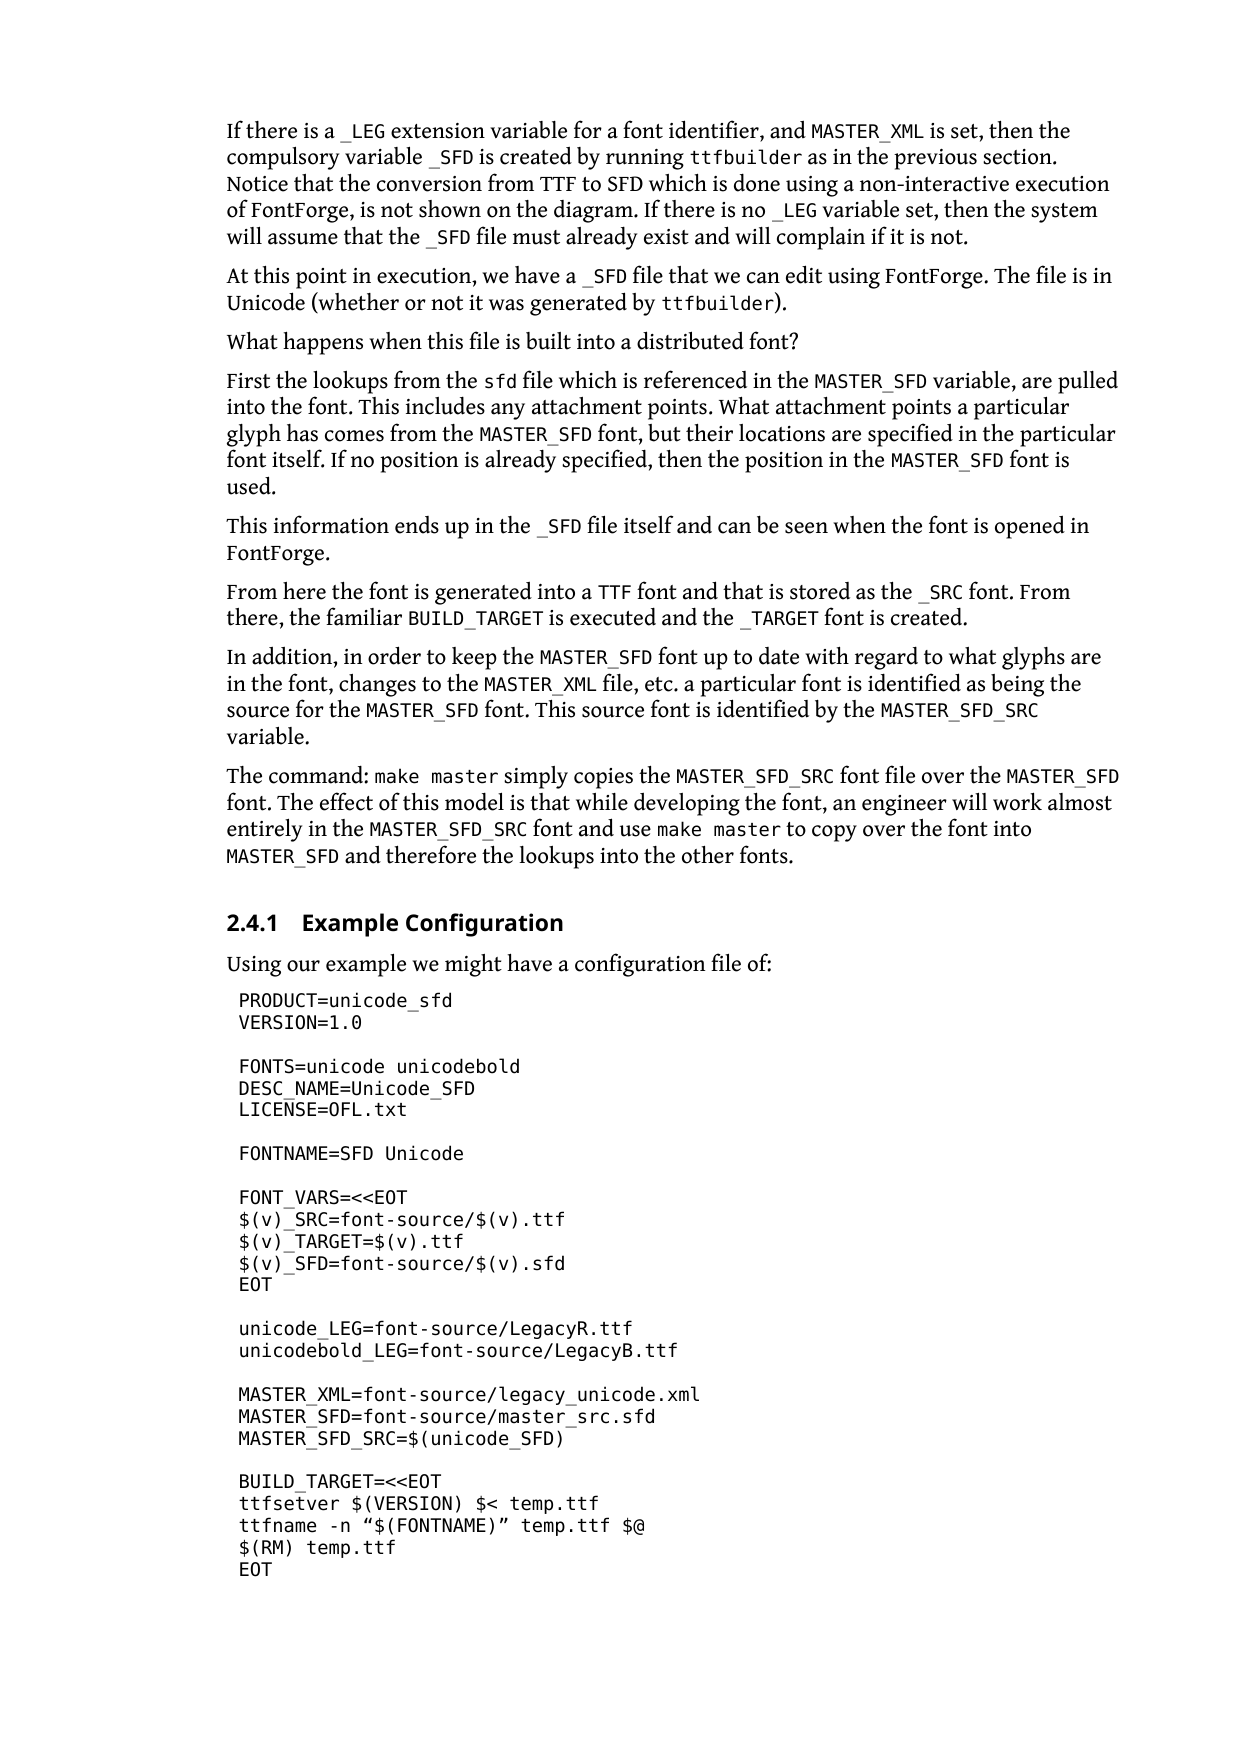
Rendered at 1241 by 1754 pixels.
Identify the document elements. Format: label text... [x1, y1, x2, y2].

text LICENSE=OFL.txt [238, 1099, 1122, 1121]
text $(RM) temp.ttf [238, 1537, 1122, 1559]
text The command: make master simply copies the MASTER_SFD_SRC font file over the MASTER_SFD font. The effect of this model is that while developing the font, an engineer will work almost entirely in the MASTER_SFD_SRC font and use make master to copy over the font into MASTER_SFD and therefore the lookups into the other fonts. [226, 763, 1122, 870]
text Using our example we might have a configuration file of: [226, 951, 1122, 977]
text EOT [238, 1559, 1122, 1581]
text MASTER_SFD_SRC=$(unicode_SFD) [238, 1427, 1122, 1449]
text FONTS=unicode unicodebold [238, 1056, 1122, 1077]
text MASTER_SFD=font-source/master_src.sfd [238, 1406, 1122, 1427]
text $(v)_TARGET=$(v).ttf [238, 1231, 1122, 1252]
text $(v)_SRC=font-source/$(v).ttf [238, 1209, 1122, 1231]
text First the lookups from the sfd file which is referenced in the MASTER_SFD variable, are pulled into the font. This includes any attachment points. What attachment points a particular glyph has comes from the MASTER_SFD font, but their locations are specified in the particular font itself. If no position is already specified, then the position in the MASTER_SFD font is used. [226, 368, 1122, 501]
text In addition, in order to keep the MASTER_SFD font up to date with regard to what glyphs are in the font, changes to the MASTER_XML file, etc. a particular font is identified as being the source for the MASTER_SFD font. This source font is identified by the MASTER_SFD_SRC variable. [226, 645, 1122, 751]
text BUILD_TARGET=<<EOT [238, 1471, 1122, 1493]
text ttfname -n “$(FONTNAME)” temp.ttf $@ [238, 1515, 1122, 1537]
text From here the font is generated into a TTF font and that is stored as the _SRC font. From there, the familiar BUILD_TARGET is executed and the _TARGET font is created. [226, 579, 1122, 632]
text ttfsetver $(VERSION) $< temp.ttf [238, 1493, 1122, 1515]
text FONT_VARS=<<EOT [238, 1187, 1122, 1209]
text FONTNAME=SFD Unicode [238, 1143, 1122, 1165]
subtitle Example Configuration [226, 907, 1122, 938]
text $(v)_SFD=font-source/$(v).sfd [238, 1252, 1122, 1274]
text VERSION=1.0 [238, 1012, 1122, 1034]
text What happens when this file is built into a distributed font? [226, 329, 1122, 356]
text If there is a _LEG extension variable for a font identifier, and MASTER_XML is set, then the compulsory variable _SFD is created by running ttfbuilder as in the previous section. Notice that the conversion from TTF to SFD which is done using a non-interactive execution of FontForge, is not shown on the diagram. If there is no _LEG variable set, then the system will assume that the _SFD file must already exist and will complain if it is not. [226, 118, 1122, 251]
text unicode_LEG=font-source/LegacyR.ttf [238, 1318, 1122, 1340]
text This information ends up in the _SFD file itself and can be seen when the font is opened in FontForge. [226, 513, 1122, 567]
text MASTER_XML=font-source/legacy_unicode.xml [238, 1384, 1122, 1406]
text PRODUCT=unicode_sfd [238, 990, 1122, 1012]
text EOT [238, 1274, 1122, 1296]
text At this point in execution, we have a _SFD file that we can edit using FontForge. The file is in Unicode (whether or not it was generated by ttfbuilder). [226, 263, 1122, 317]
text DESC_NAME=Unicode_SFD [238, 1077, 1122, 1099]
text unicodebold_LEG=font-source/LegacyB.ttf [238, 1340, 1122, 1362]
